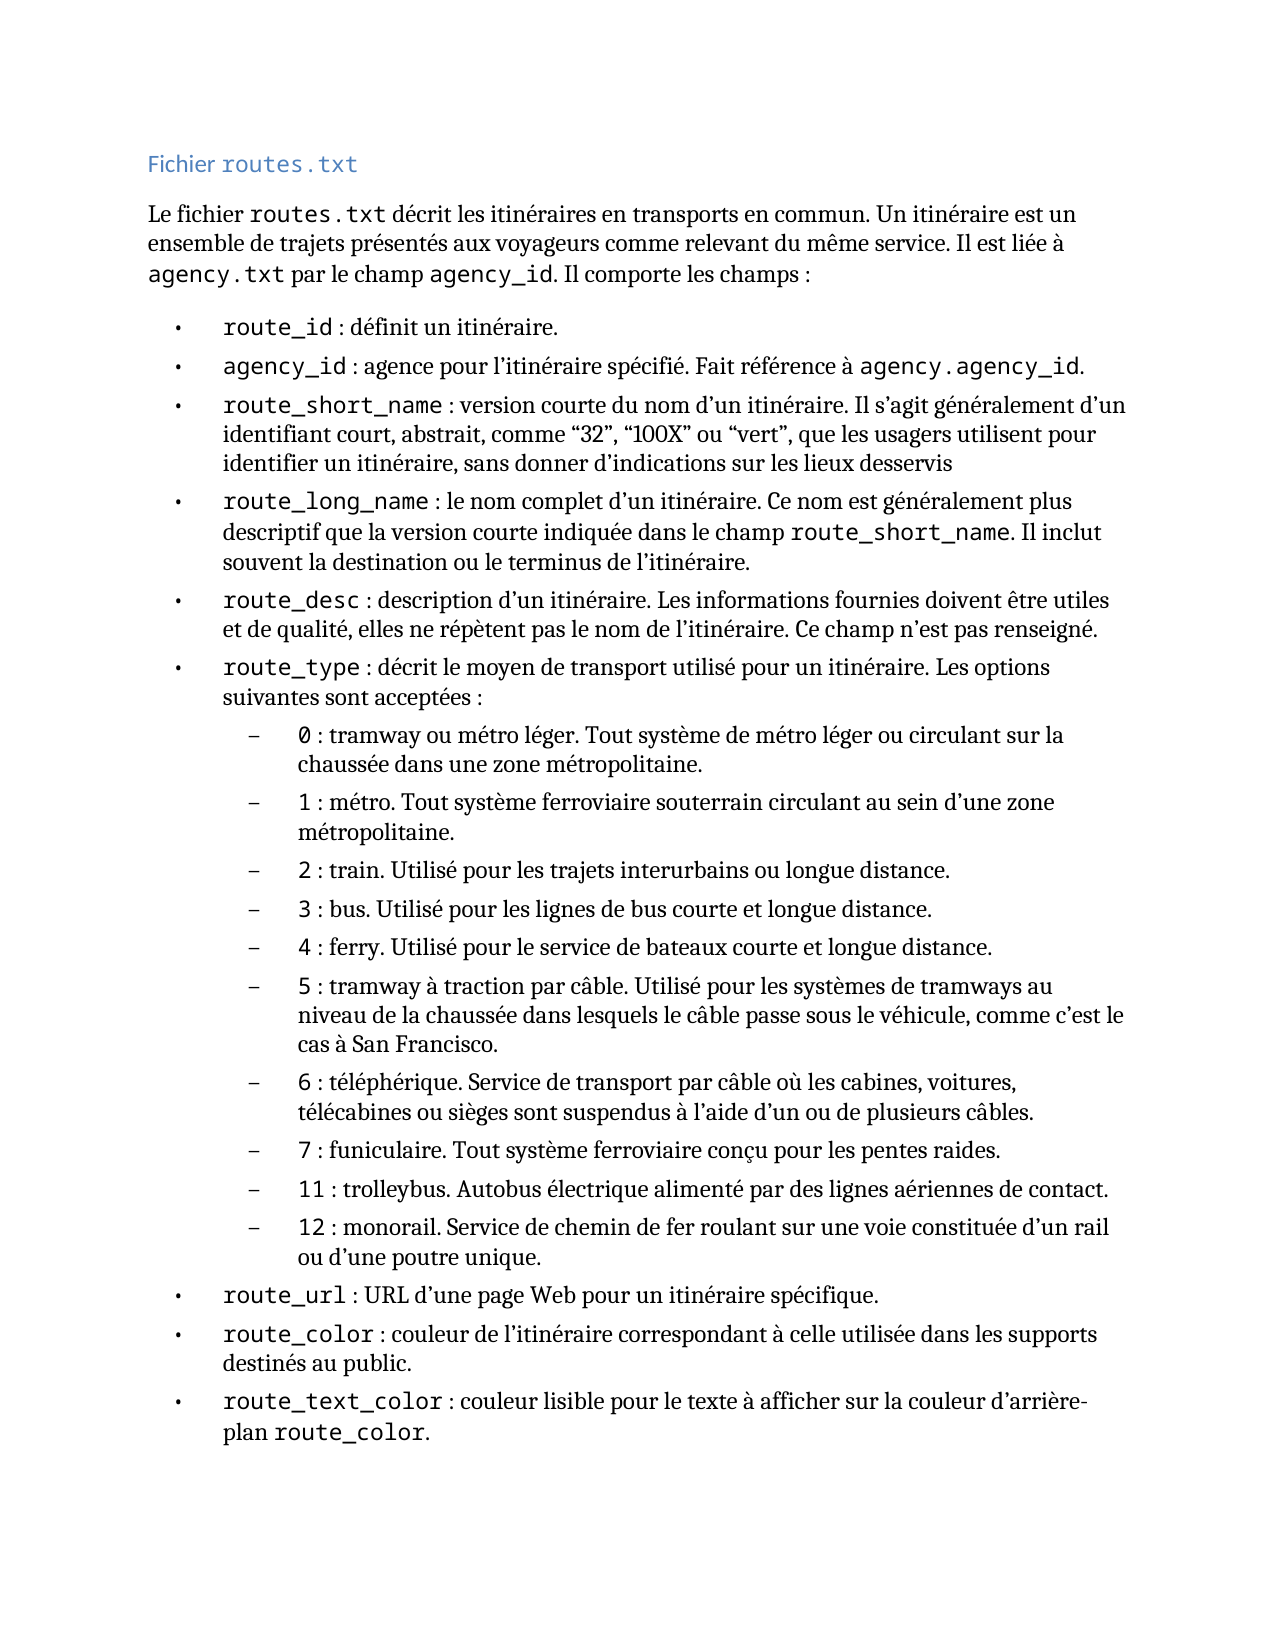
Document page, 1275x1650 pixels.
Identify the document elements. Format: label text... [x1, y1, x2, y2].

text Le fichier routes.txt décrit les itinéraires en transports en commun. Un itinéraire est un ensemble de trajets présentés aux voyageurs comme relevant du même service. Il est liée à agency.txt par le champ agency_id. Il comporte les champs : [148, 198, 1127, 289]
list 12 : monorail. Service de chemin de fer roulant sur une voie constituée d’un rail ou d’une poutre unique. [248, 1211, 1127, 1271]
list route_id : définit un itinéraire. [173, 311, 1127, 343]
list 2 : train. Utilisé pour les trajets interurbains ou longue distance. [248, 854, 1127, 885]
list agency_id : agence pour l’itinéraire spécifié. Fait référence à agency.agency_id. [173, 350, 1127, 381]
list 7 : funiculaire. Tout système ferroviaire conçu pour les pentes raides. [248, 1134, 1127, 1165]
list 6 : téléphérique. Service de transport par câble où les cabines, voitures, télécabines ou sièges sont suspendus à l’aide d’un ou de plusieurs câbles. [248, 1066, 1127, 1126]
list route_desc : description d’un itinéraire. Les informations fournies doivent être utiles et de qualité, elles ne répètent pas le nom de l’itinéraire. Ce champ n’est pas renseigné. [173, 584, 1127, 644]
list 4 : ferry. Utilisé pour le service de bateaux courte et longue distance. [248, 931, 1127, 963]
list 0 : tramway ou métro léger. Tout système de métro léger ou circulant sur la chaussée dans une zone métropolitaine. [248, 719, 1127, 779]
list 5 : tramway à traction par câble. Utilisé pour les systèmes de tramways au niveau de la chaussée dans lesquels le câble passe sous le véhicule, comme c’est le cas à San Francisco. [248, 970, 1127, 1059]
list route_type : décrit le moyen de transport utilisé pour un itinéraire. Les options suivantes sont acceptées : [173, 651, 1127, 711]
list 11 : trolleybus. Autobus électrique alimenté par des lignes aériennes de contact. [248, 1173, 1127, 1204]
list route_color : couleur de l’itinéraire correspondant à celle utilisée dans les supports destinés au public. [173, 1318, 1127, 1378]
list 1 : métro. Tout système ferroviaire souterrain circulant au sein d’une zone métropolitaine. [248, 786, 1127, 846]
list 3 : bus. Utilisé pour les lignes de bus courte et longue distance. [248, 893, 1127, 924]
list route_url : URL d’une page Web pour un itinéraire spécifique. [173, 1279, 1127, 1310]
list route_short_name : version courte du nom d’un itinéraire. Il s’agit généralement d’un identifiant court, abstrait, comme “32”, “100X” ou “vert”, que les usagers utilisent pour identifier un itinéraire, sans donner d’indications sur les lieux desservis [173, 389, 1127, 478]
list route_text_color : couleur lisible pour le texte à afficher sur la couleur d’arrière-plan route_color. [173, 1385, 1127, 1448]
list route_long_name : le nom complet d’un itinéraire. Ce nom est généralement plus descriptif que la version courte indiquée dans le champ route_short_name. Il inclut souvent la destination ou le terminus de l’itinéraire. [173, 485, 1127, 576]
subtitle Fichier routes.txt [148, 148, 1127, 179]
